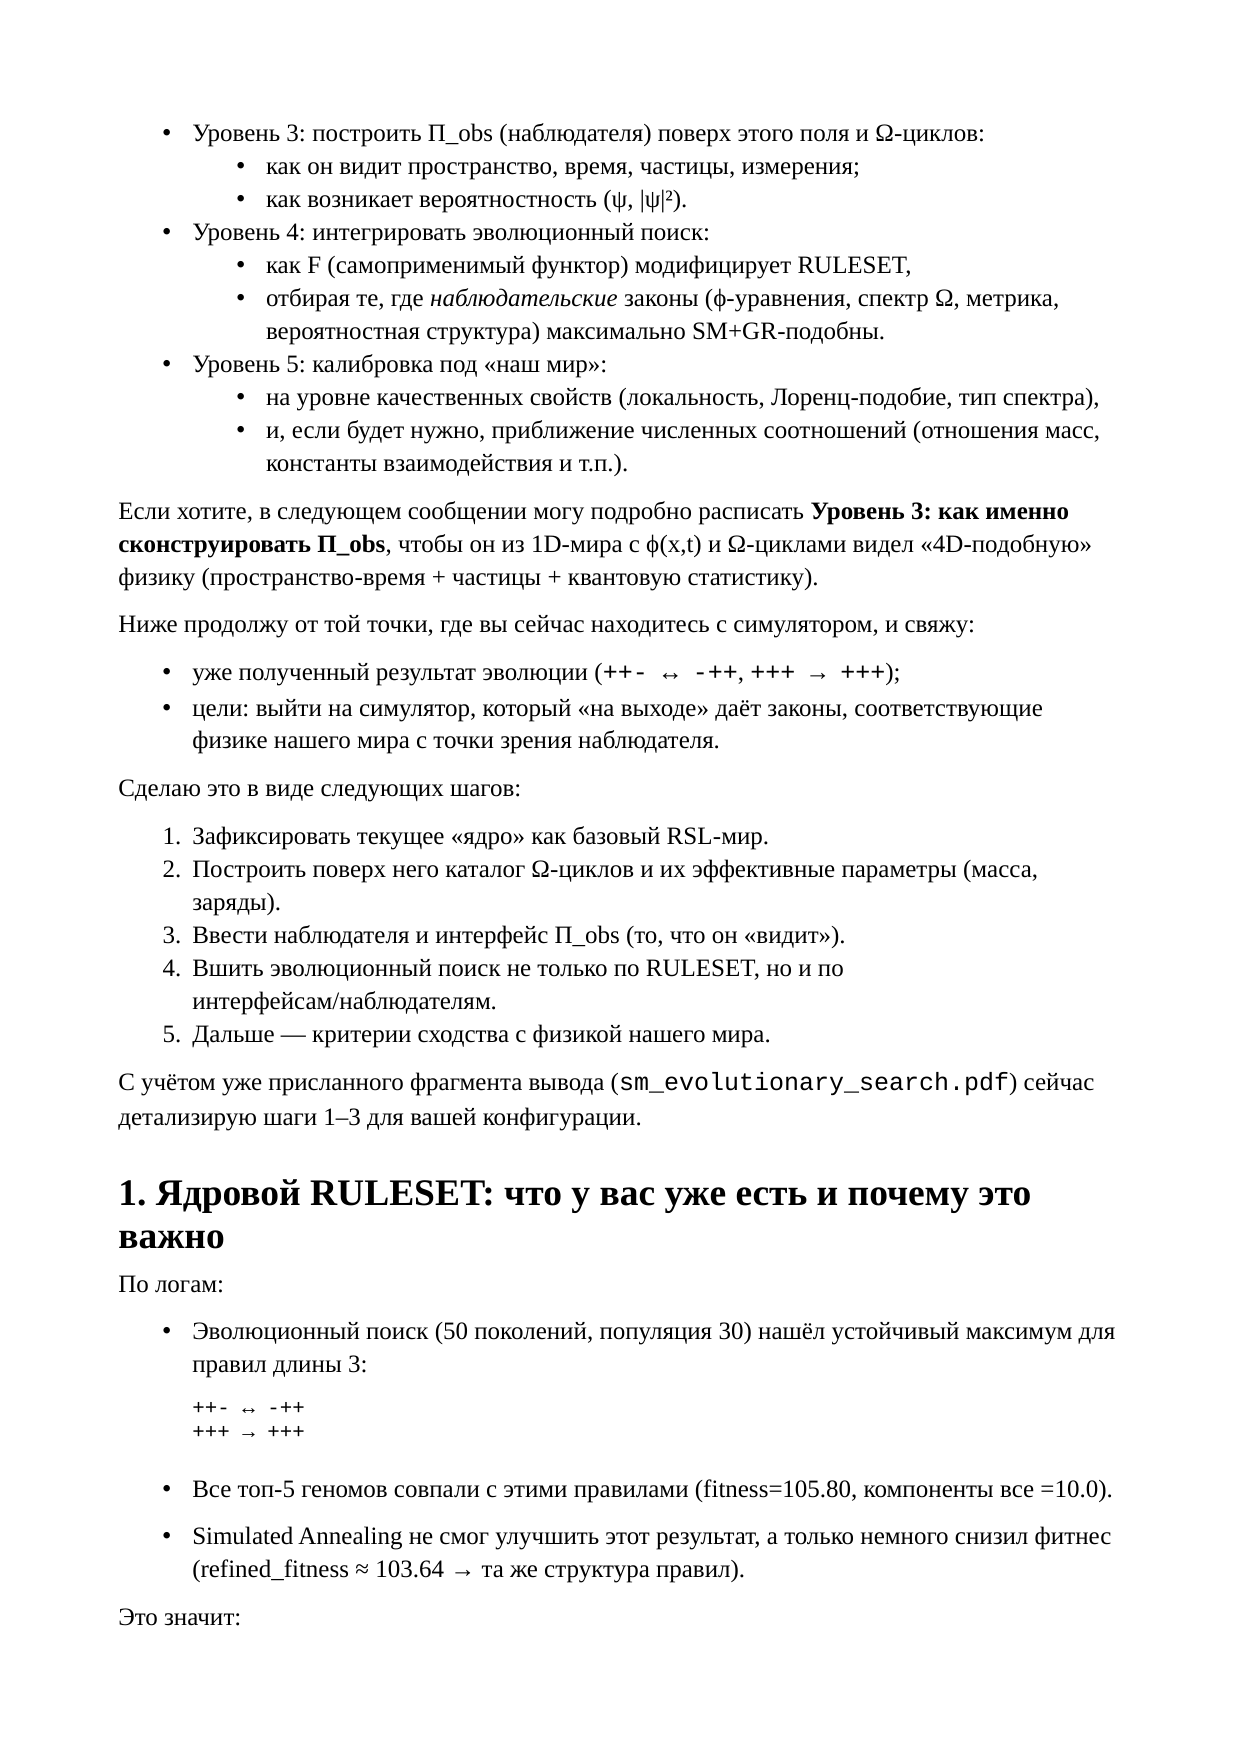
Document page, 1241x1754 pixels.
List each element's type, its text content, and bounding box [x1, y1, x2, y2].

subtitle 1. Ядровой RULESET: что у вас уже есть и почему это важно [118, 1170, 1122, 1256]
list +++ → +++ [162, 1421, 1122, 1444]
text Это значит: [118, 1602, 1122, 1631]
list Зафиксировать текущее «ядро» как базовый RSL‑мир. [162, 821, 1122, 849]
list отбирая те, где наблюдательские законы (ϕ‑уравнения, спектр Ω, метрика, вероятностная структура) максимально SM+GR‑подобны. [236, 283, 1122, 345]
list Дальше — критерии сходства с физикой нашего мира. [162, 1019, 1122, 1048]
list уже полученный результат эволюции (++- ↔ -++, +++ → +++); [162, 657, 1122, 688]
list и, если будет нужно, приближение численных соотношений (отношения масс, константы взаимодействия и т.п.). [236, 415, 1122, 477]
list Все топ‑5 геномов совпали с этими правилами (fitness=105.80, компоненты все =10.0). [162, 1474, 1122, 1503]
text Если хотите, в следующем сообщении могу подробно расписать Уровень 3: как именно сконструировать Π_obs, чтобы он из 1D‑мира с ϕ(x,t) и Ω‑циклами видел «4D‑подобную» физику (пространство‑время + частицы + квантовую статистику). [118, 496, 1122, 591]
list Simulated Annealing не смог улучшить этот результат, а только немного снизил фитнес (refined_fitness ≈ 103.64 → та же структура правил). [162, 1521, 1122, 1583]
text С учётом уже присланного фрагмента вывода (sm_evolutionary_search.pdf) сейчас детализирую шаги 1–3 для вашей конфигурации. [118, 1067, 1122, 1130]
list как он видит пространство, время, частицы, измерения; [236, 151, 1122, 180]
list цели: выйти на симулятор, который «на выходе» даёт законы, соответствующие физике нашего мира с точки зрения наблюдателя. [162, 693, 1122, 754]
list как возникает вероятностность (ψ, |ψ|²). [236, 184, 1122, 213]
list ++- ↔ -++ [162, 1397, 1122, 1421]
list Эволюционный поиск (50 поколений, популяция 30) нашёл устойчивый максимум для правил длины 3: [162, 1316, 1122, 1378]
list Ввести наблюдателя и интерфейс Π_obs (то, что он «видит»). [162, 920, 1122, 949]
list Уровень 5: калибровка под «наш мир»: [162, 349, 1122, 378]
list Уровень 3: построить Π_obs (наблюдателя) поверх этого поля и Ω‑циклов: [162, 118, 1122, 147]
text По логам: [118, 1269, 1122, 1298]
list на уровне качественных свойств (локальность, Лоренц‑подобие, тип спектра), [236, 382, 1122, 411]
text Ниже продолжу от той точки, где вы сейчас находитесь с симулятором, и свяжу: [118, 609, 1122, 638]
list как F (самоприменимый функтор) модифицирует RULESET, [236, 250, 1122, 279]
list Уровень 4: интегрировать эволюционный поиск: [162, 217, 1122, 246]
list Вшить эволюционный поиск не только по RULESET, но и по интерфейсам/наблюдателям. [162, 953, 1122, 1015]
list Построить поверх него каталог Ω‑циклов и их эффективные параметры (масса, заряды). [162, 854, 1122, 916]
text Сделаю это в виде следующих шагов: [118, 773, 1122, 802]
